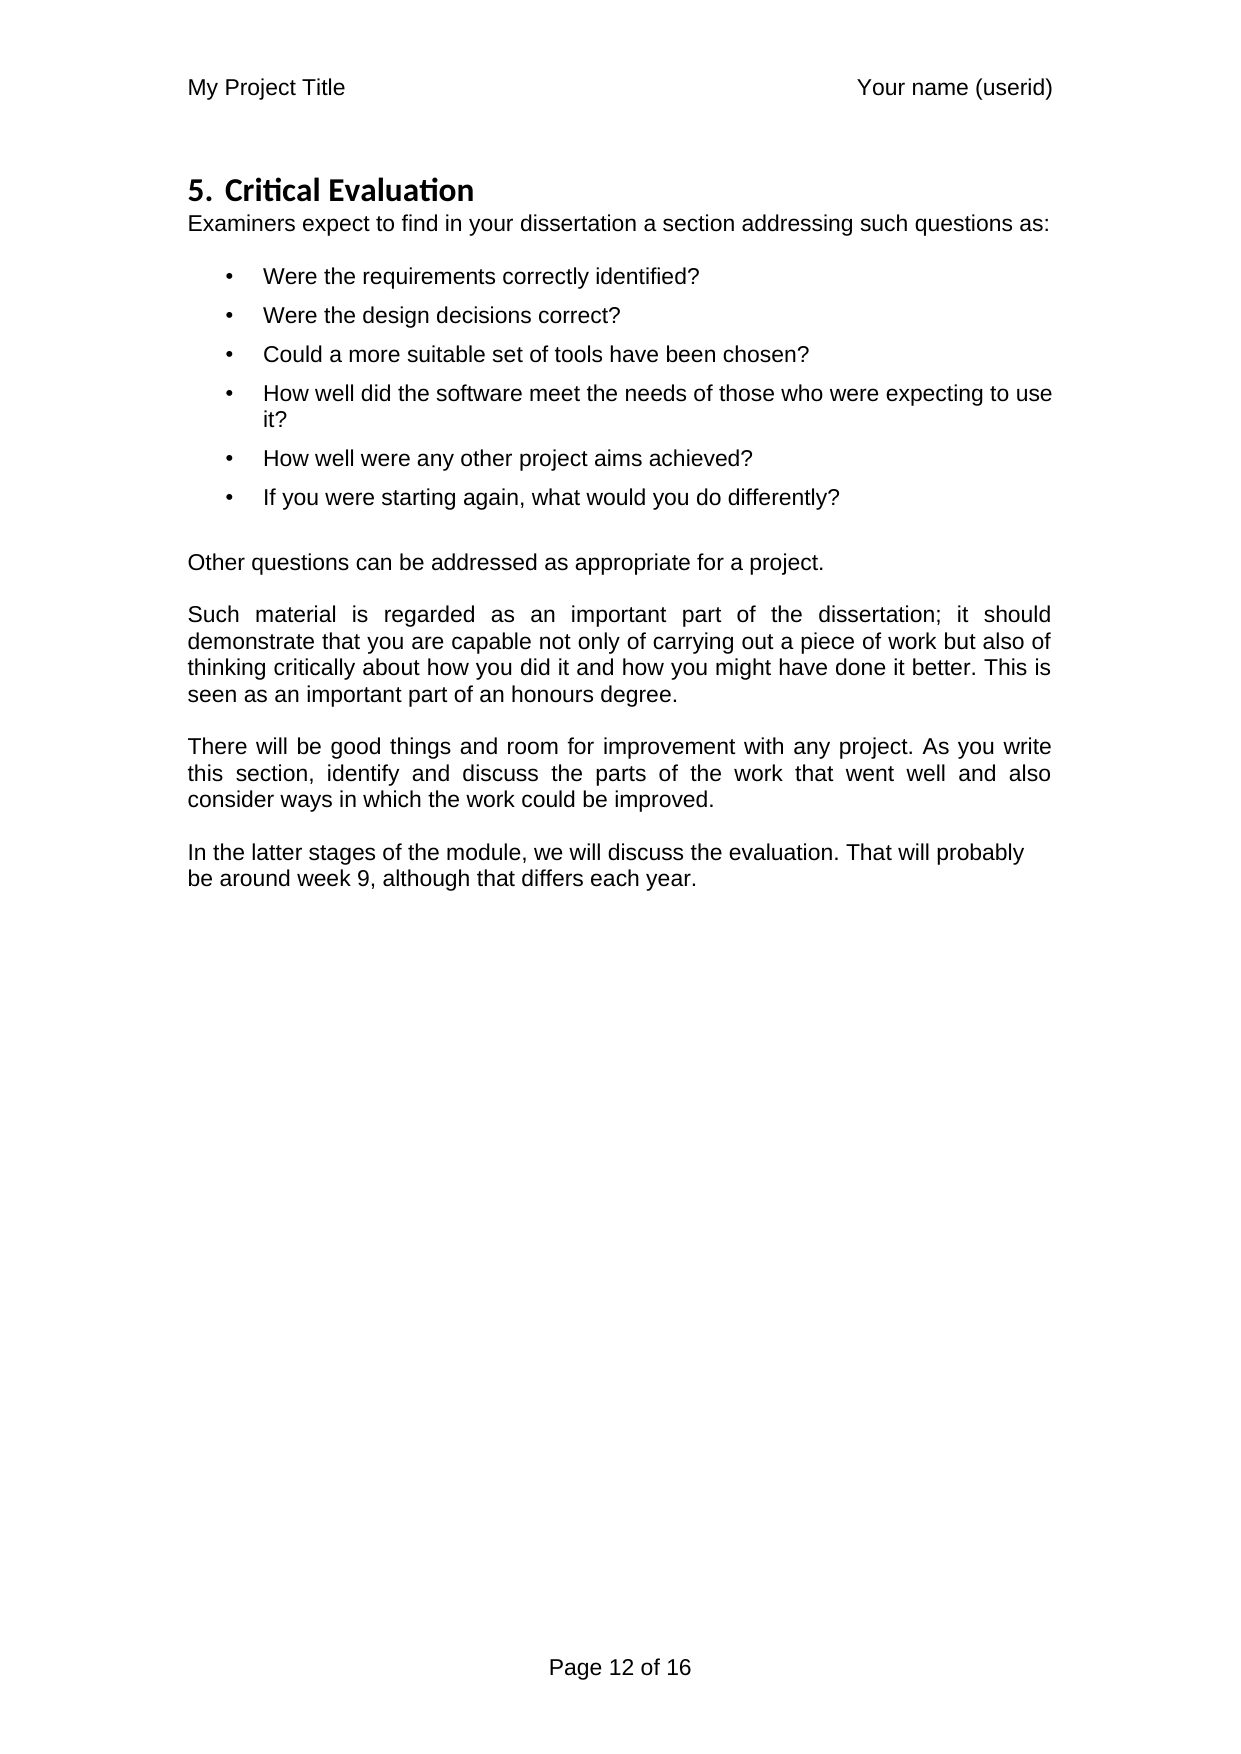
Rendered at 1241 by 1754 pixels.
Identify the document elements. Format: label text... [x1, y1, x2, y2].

subtitle Critical Evaluation [187, 169, 1053, 210]
list If you were starting again, what would you do differently? [225, 483, 1053, 510]
text Other questions can be addressed as appropriate for a project. [187, 549, 1053, 575]
list Were the requirements correctly identified? [225, 263, 1053, 289]
list How well were any other project aims achieved? [225, 445, 1053, 471]
list Could a more suitable set of tools have been chosen? [225, 341, 1053, 367]
list Were the design decisions correct? [225, 302, 1053, 328]
text Such material is regarded as an important part of the dissertation; it should demonstrate that you are capable not only of carrying out a piece of work but also of thinking critically about how you did it and how you might have done it better. This is seen as an important part of an honours degree. [187, 601, 1053, 707]
text In the latter stages of the module, we will discuss the evaluation. That will probably be around week 9, although that differs each year. [187, 839, 1053, 891]
text Examiners expect to find in your dissertation a section addressing such questions as: [187, 210, 1053, 237]
text There will be good things and room for improvement with any project. As you write this section, identify and discuss the parts of the work that went well and also consider ways in which the work could be improved. [187, 733, 1053, 812]
list How well did the software meet the needs of those who were expecting to use it? [225, 379, 1053, 432]
